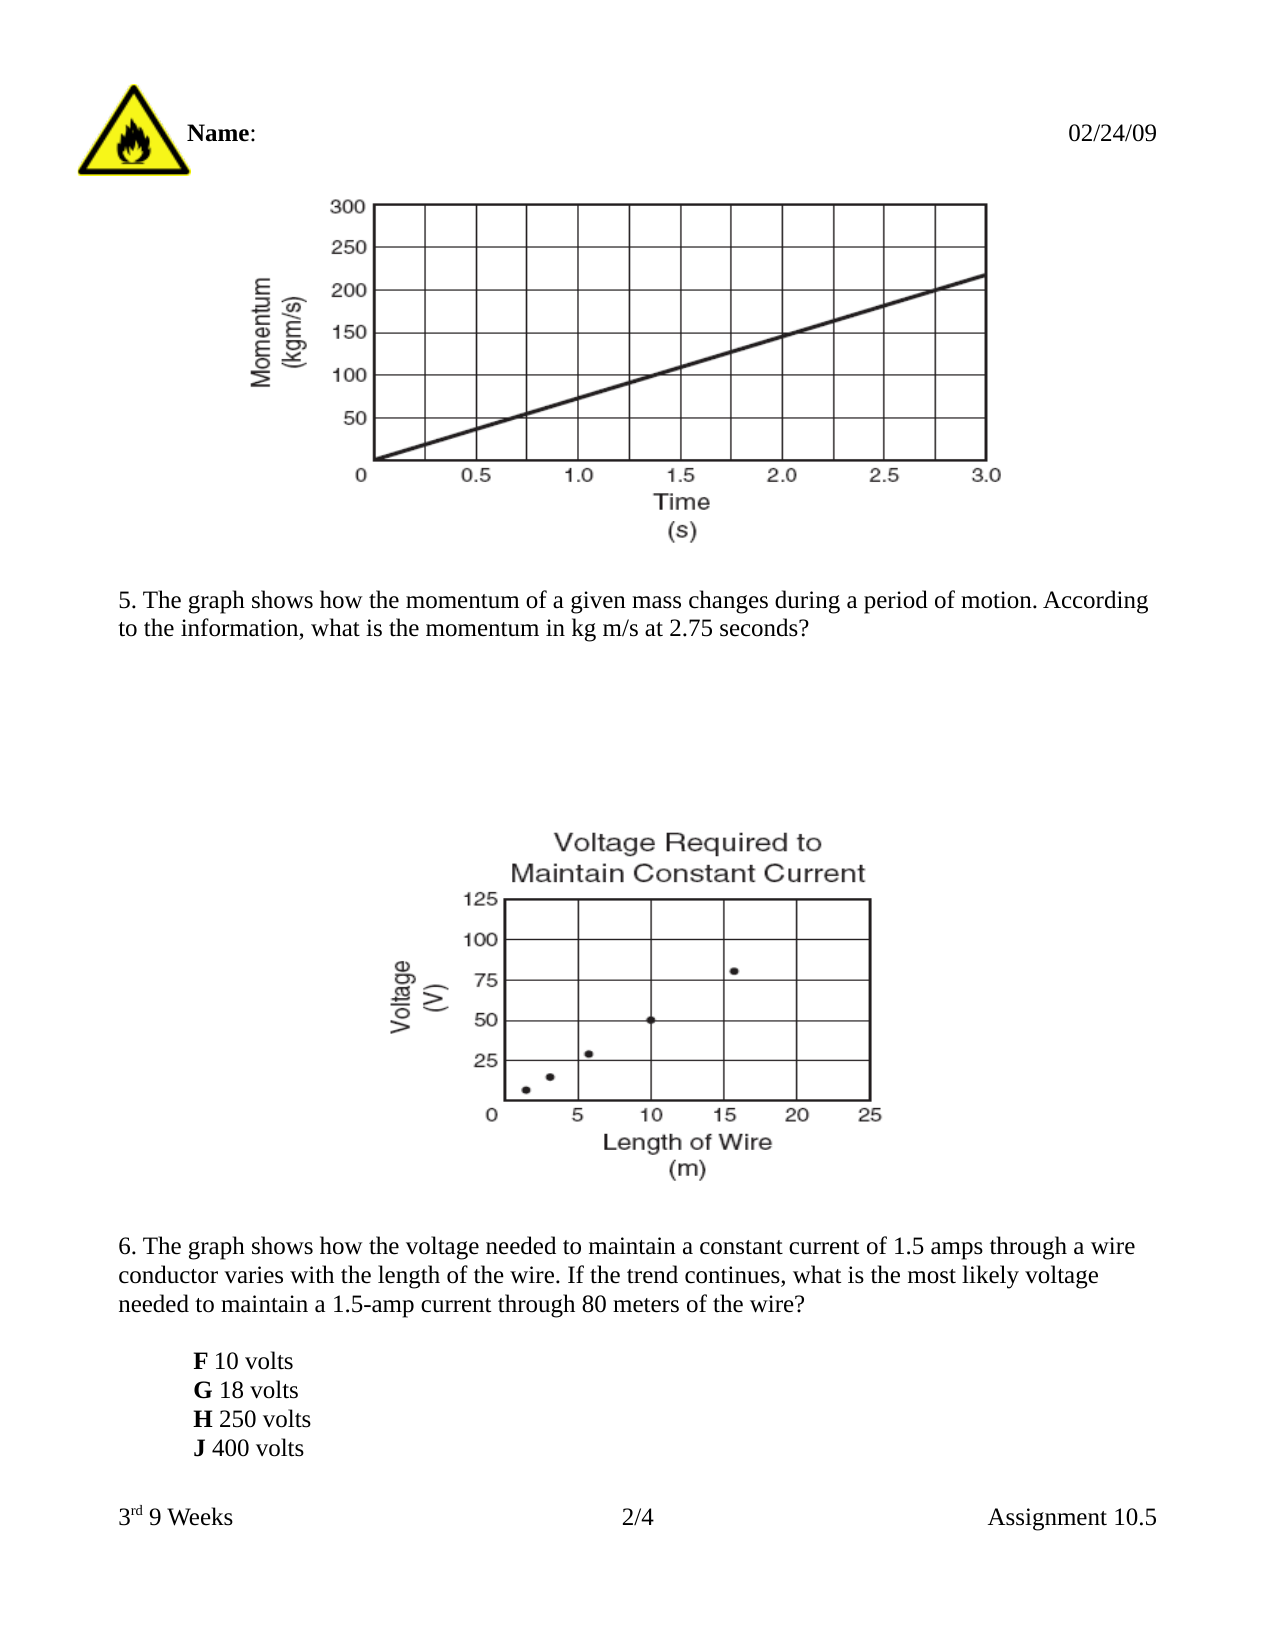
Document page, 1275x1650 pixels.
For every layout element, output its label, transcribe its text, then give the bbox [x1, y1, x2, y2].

picture [77, 84, 191, 176]
text G 18 volts [193, 1375, 1157, 1404]
text 6. The graph shows how the voltage needed to maintain a constant current of 1.5 amps through a wire conductor varies with the length of the wire. If the trend continues, what is the most likely voltage needed to maintain a 1.5-amp current through 80 meters of the wire? [118, 1231, 1157, 1318]
text J 400 volts [193, 1433, 1157, 1461]
text 5. The graph shows how the momentum of a given mass changes during a period of motion. According to the information, what is the momentum in kg m/s at 2.75 seconds? [118, 585, 1157, 642]
text F 10 volts [193, 1346, 1157, 1375]
text H 250 volts [193, 1404, 1157, 1433]
